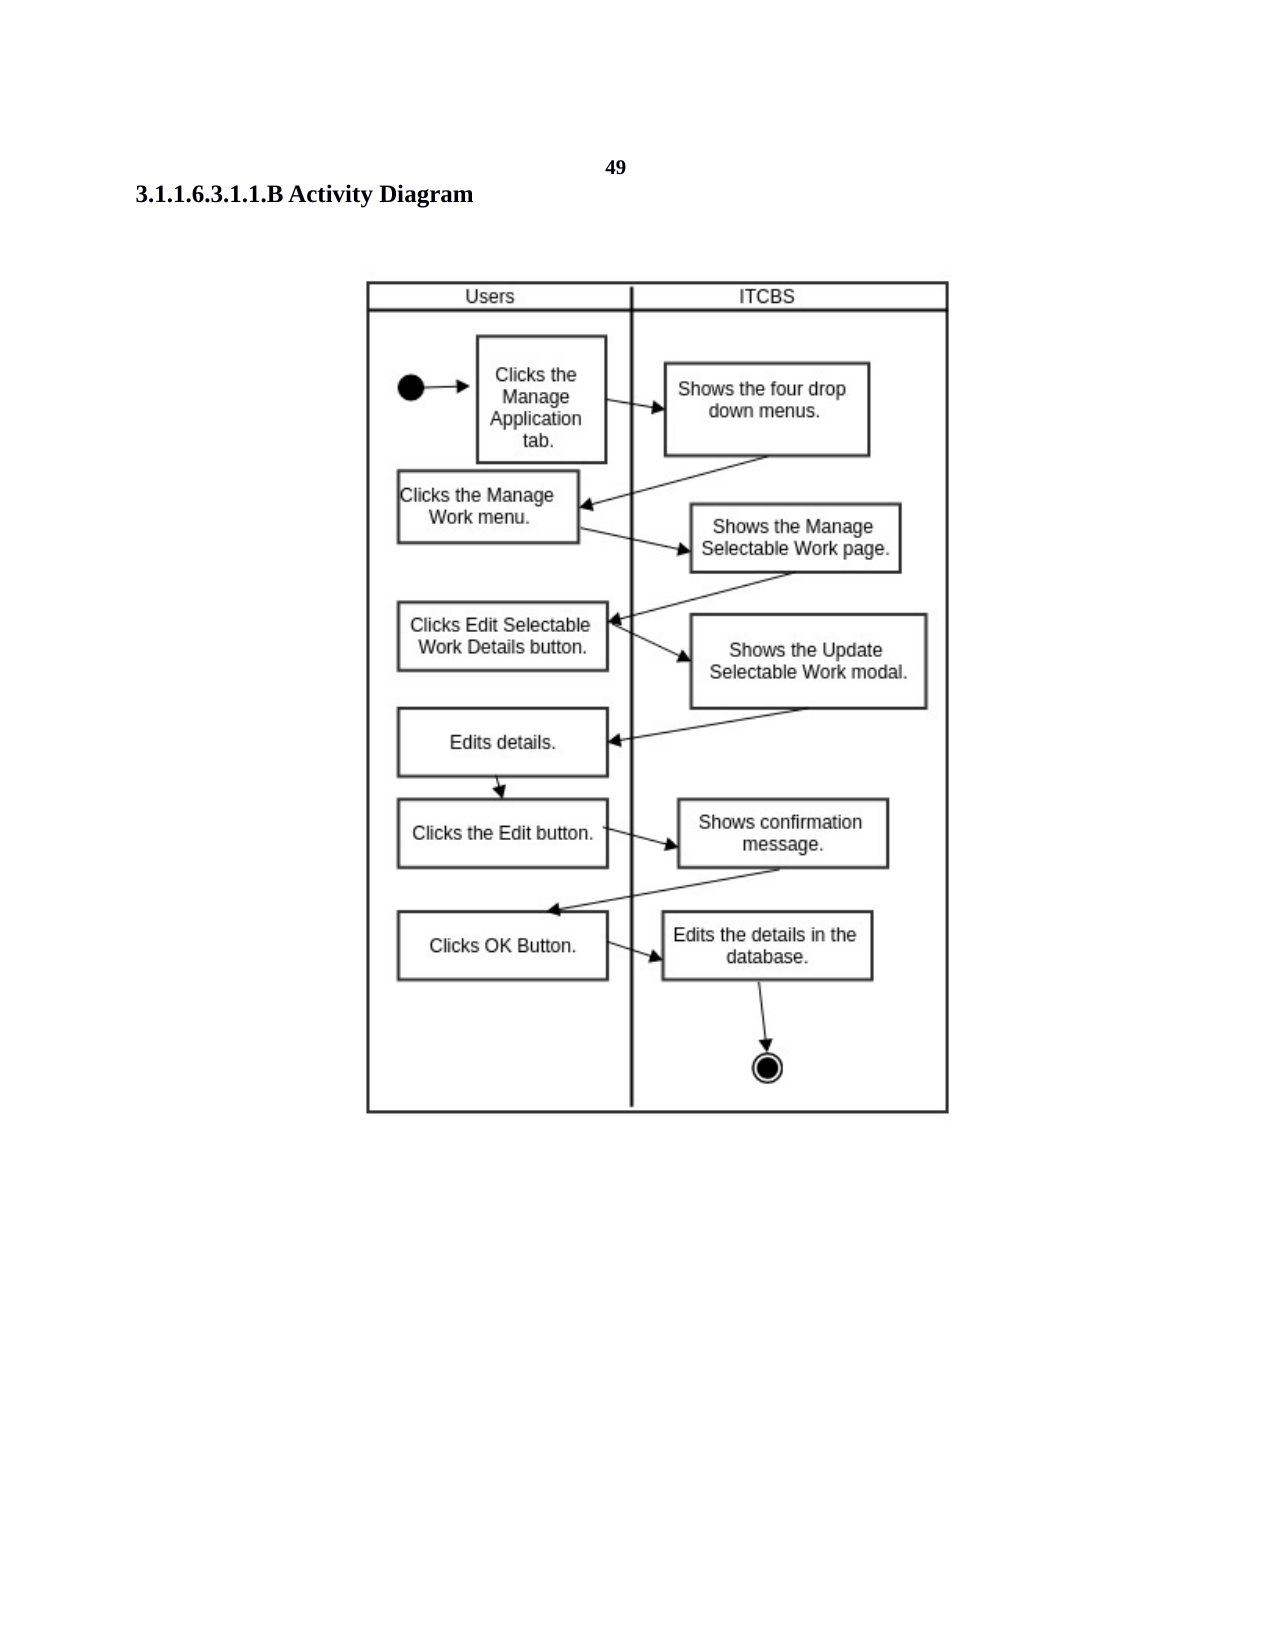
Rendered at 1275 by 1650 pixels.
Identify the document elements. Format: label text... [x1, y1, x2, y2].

text 49 [135, 155, 1096, 179]
picture [351, 252, 962, 1145]
text 3.1.1.6.3.1.1.B Activity Diagram [135, 179, 1096, 208]
